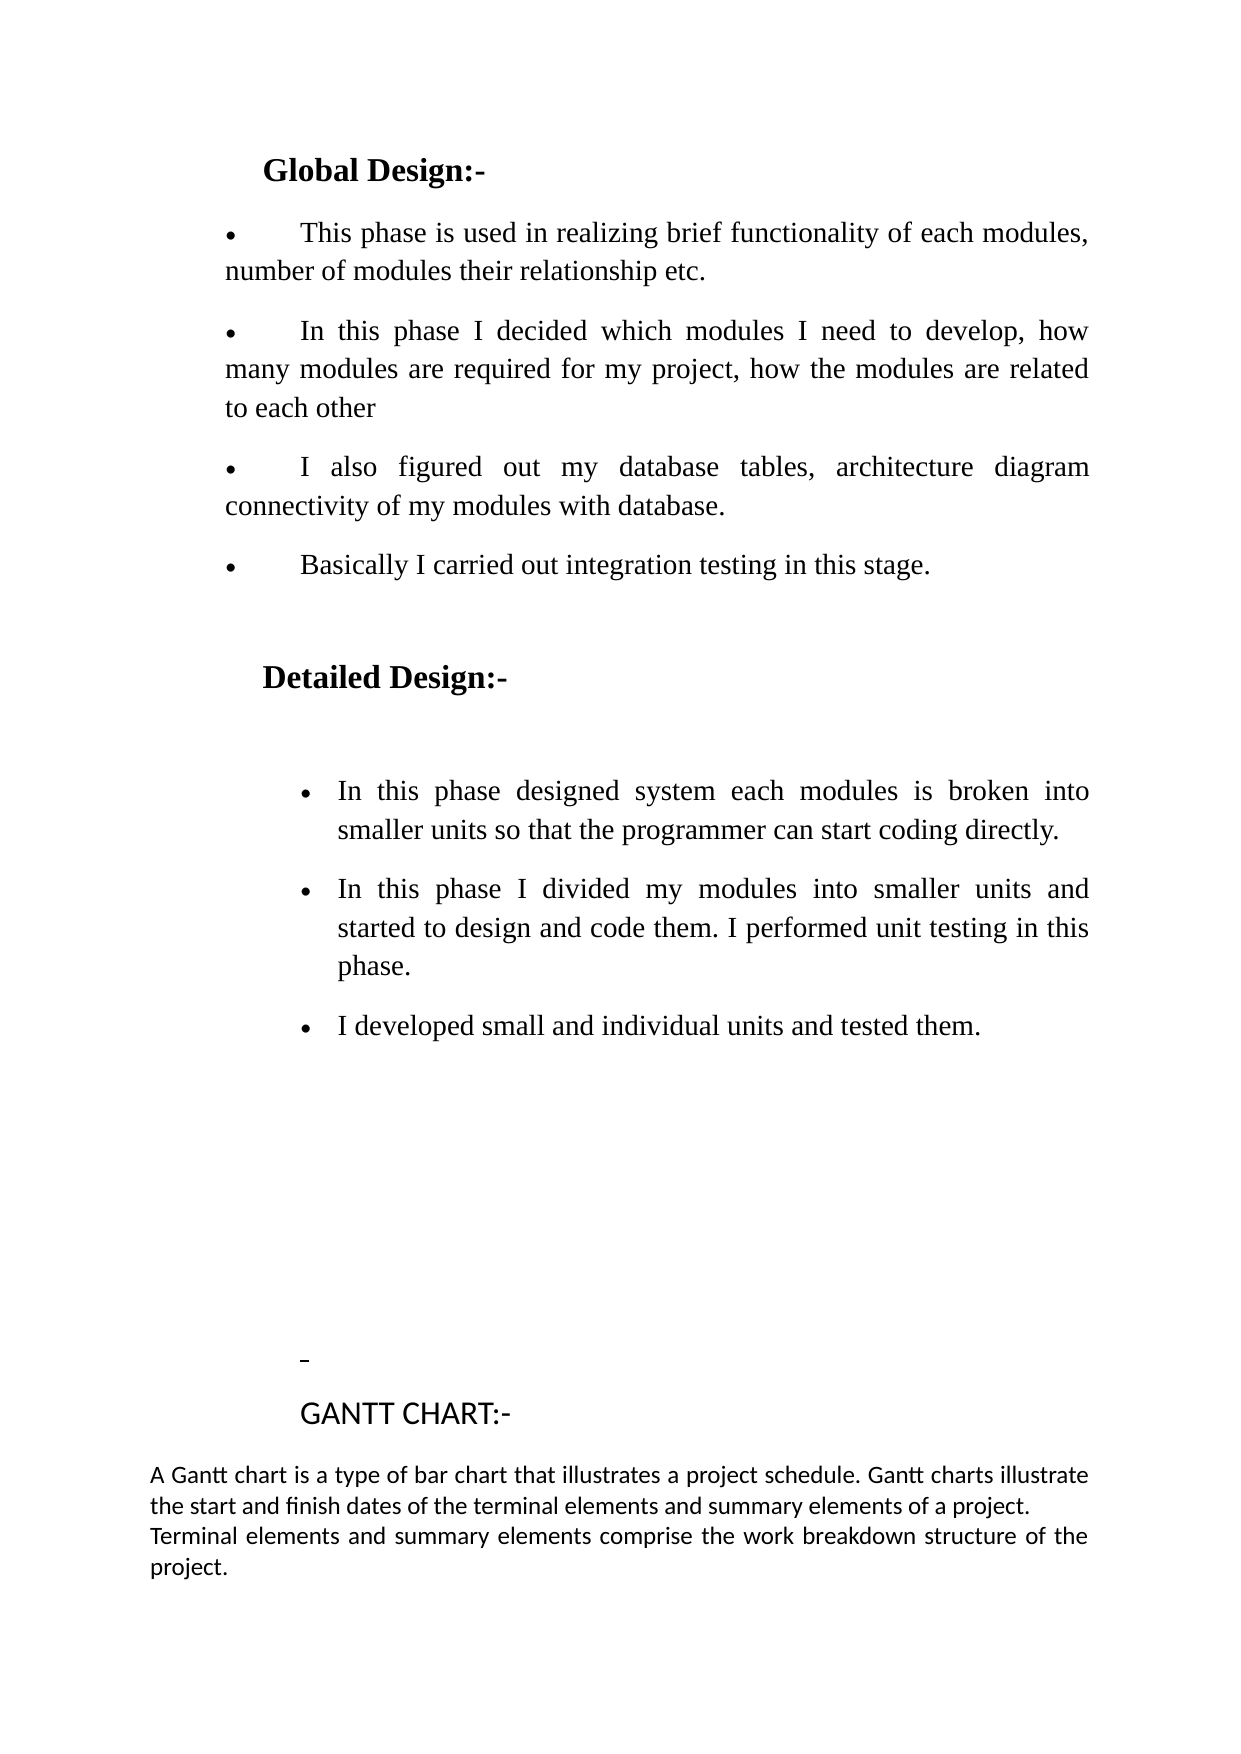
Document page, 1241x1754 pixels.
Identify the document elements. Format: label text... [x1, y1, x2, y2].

text Detailed Design:- [262, 658, 1090, 696]
text GANTT CHART:- [300, 1392, 1090, 1432]
text Terminal elements and summary elements comprise the work breakdown structure of the project. [150, 1520, 1090, 1581]
list I also figured out my database tables, architecture diagram connectivity of my modules with database. [225, 449, 1090, 521]
text A Gantt chart is a type of bar chart that illustrates a project schedule. Gantt charts illustrate the start and finish dates of the terminal elements and summary elements of a project. [150, 1459, 1090, 1520]
list Basically I carried out integration testing in this stage. [225, 547, 1090, 581]
list In this phase designed system each modules is broken into smaller units so that the programmer can start coding directly. [300, 773, 1090, 846]
list This phase is used in realizing brief functionality of each modules, number of modules their relationship etc. [225, 215, 1090, 287]
list In this phase I decided which modules I need to develop, how many modules are required for my project, how the modules are related to each other [225, 313, 1090, 423]
text Global Design:- [262, 150, 1090, 188]
list I developed small and individual units and tested them. [300, 1008, 1090, 1041]
list In this phase I divided my modules into smaller units and started to design and code them. I performed unit testing in this phase. [300, 871, 1090, 982]
